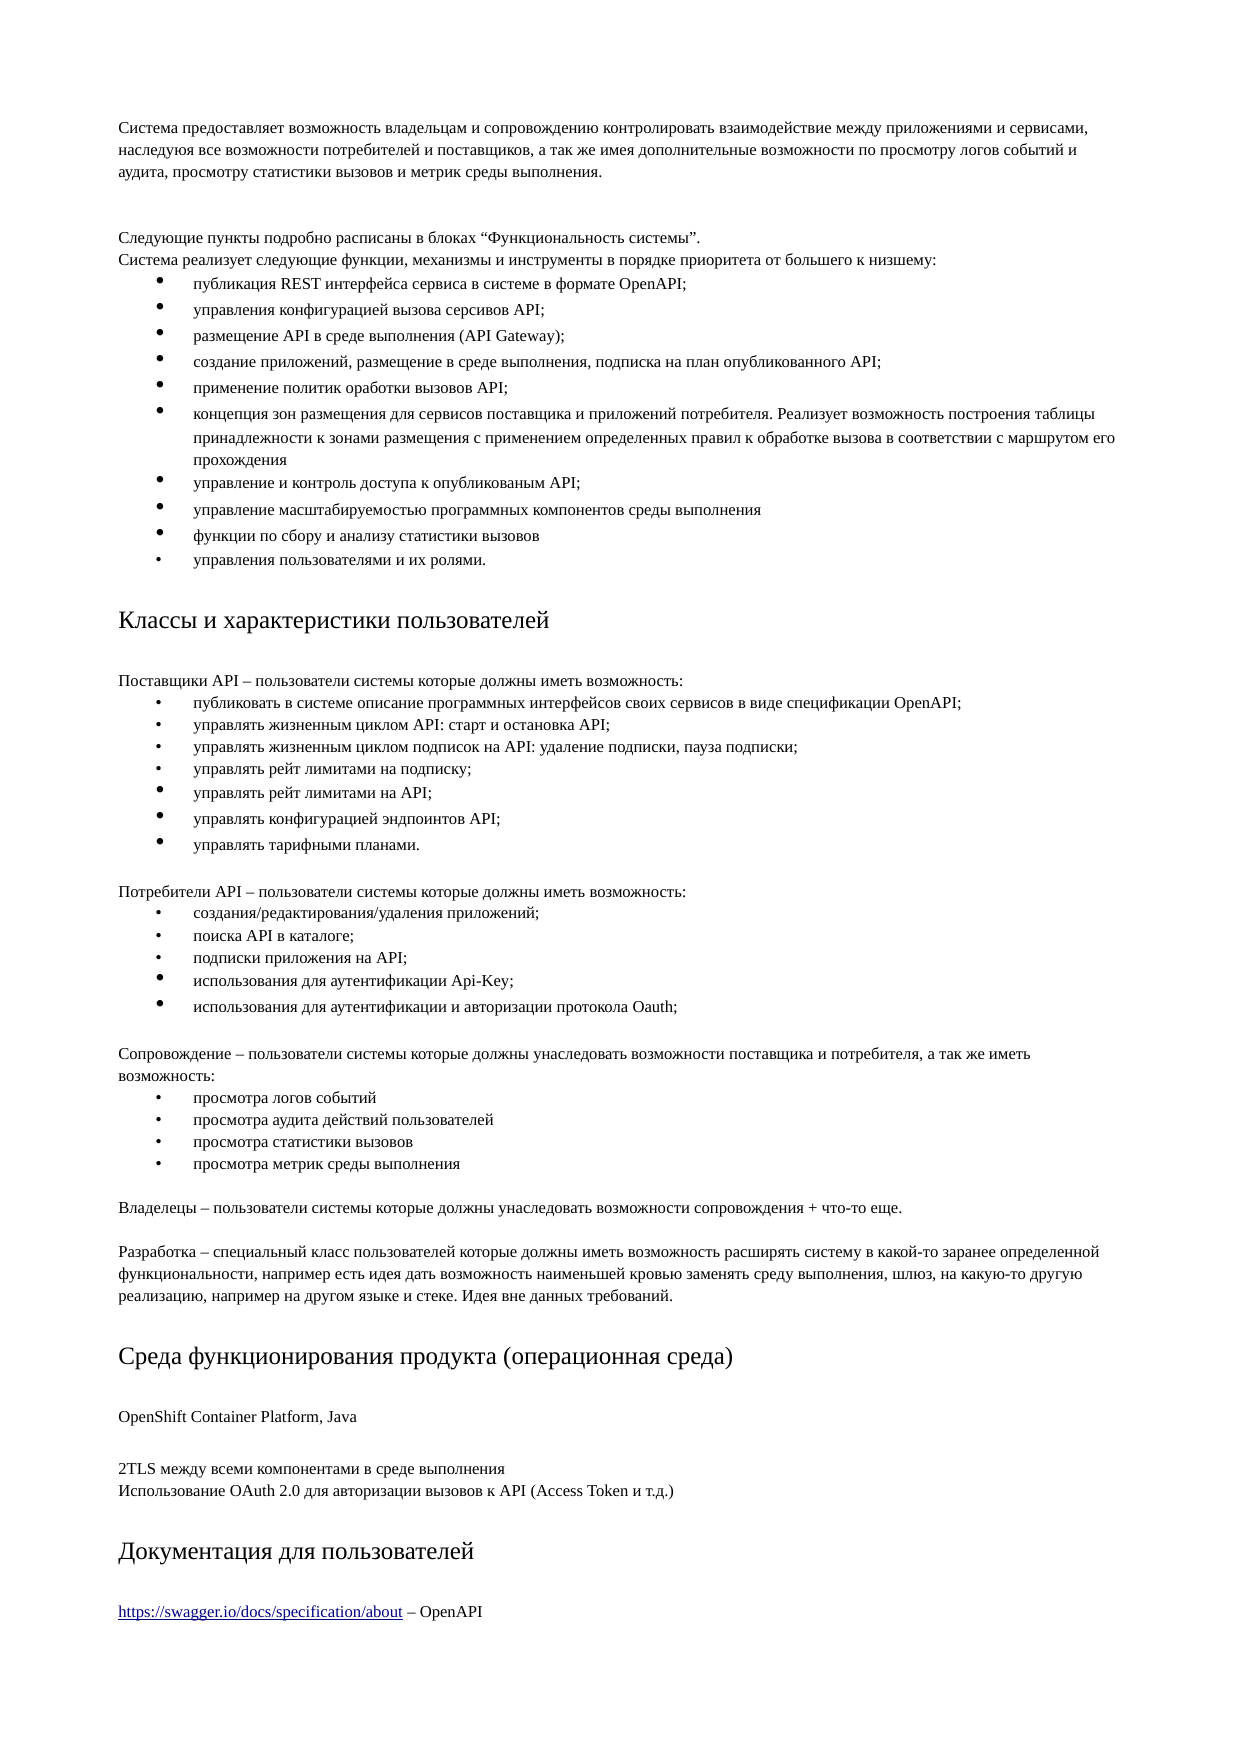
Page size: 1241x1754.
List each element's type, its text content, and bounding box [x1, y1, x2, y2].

text Система реализует следующие функции, механизмы и инструменты в порядке приоритета от большего к низшему: [118, 250, 1122, 269]
list функции по сбору и анализу статистики вызовов [156, 524, 1122, 546]
text Следующие пункты подробно расписаны в блоках “Функциональность системы”. [118, 228, 1122, 247]
list управлять рейт лимитами на подписку; [156, 759, 1122, 778]
list управлять рейт лимитами на API; [156, 781, 1122, 804]
list управления конфигурацией вызова серсивов API; [156, 298, 1122, 321]
list управлять жизненным циклом API: старт и остановка API; [156, 715, 1122, 734]
list управление и контроль доступа к опубликованым API; [156, 472, 1122, 494]
list поиска API в каталоге; [156, 925, 1122, 945]
list просмотра метрик среды выполнения [156, 1154, 1122, 1173]
text Владелецы – пользователи системы которые должны унаследовать возможности сопровождения + что-то еще. [118, 1198, 1122, 1217]
text Среда функционирования продукта (операционная среда) [118, 1341, 1122, 1369]
list управления пользователями и их ролями. [156, 550, 1122, 569]
text Сопровождение – пользователи системы которые должны унаследовать возможности поставщика и потребителя, а так же иметь возможность: [118, 1044, 1122, 1085]
list просмотра логов событий [156, 1088, 1122, 1107]
list применение политик оработки вызовов API; [156, 376, 1122, 399]
list управление масштабируемостью программных компонентов среды выполнения [156, 498, 1122, 520]
text Документация для пользователей [118, 1536, 1122, 1565]
text Использование OAuth 2.0 для авторизации вызовов к API (Access Token и т.д.) [118, 1481, 1122, 1500]
text Разработка – специальный класс пользователей которые должны иметь возможность расширять систему в какой-то заранее определенной функциональности, например есть идея дать возможность наименьшей кровью заменять среду выполнения, шлюз, на какую-то другую реализацию, например на другом языке и стеке. Идея вне данных требований. [118, 1242, 1122, 1305]
text https://swagger.io/docs/specification/about – OpenAPI [118, 1602, 1122, 1621]
list концепция зон размещения для сервисов поставщика и приложений потребителя. Реализует возможность построения таблицы принадлежности к зонами размещения с применением определенных правил к обработке вызова в соответствии с маршрутом его прохождения [156, 402, 1122, 469]
list просмотра аудита действий пользователей [156, 1110, 1122, 1129]
text Система предоставляет возможность владельцам и сопровождению контролировать взаимодействие между приложениями и сервисами, наследуюя все возможности потребителей и поставщиков, а так же имея дополнительные возможности по просмотру логов событий и аудита, просмотру статистики вызовов и метрик среды выполнения. [118, 118, 1122, 181]
text Поставщики API – пользователи системы которые должны иметь возможность: [118, 671, 1122, 690]
list создание приложений, размещение в среде выполнения, подписка на план опубликованного API; [156, 350, 1122, 373]
list управлять тарифными планами. [156, 833, 1122, 856]
list публикация REST интерфейса сервиса в системе в формате OpenAPI; [156, 272, 1122, 295]
text Классы и характеристики пользователей [118, 605, 1122, 634]
list создания/редактирования/удаления приложений; [156, 903, 1122, 923]
text OpenShift Container Platform, Java [118, 1407, 1122, 1426]
list управлять конфигурацией эндпоинтов API; [156, 807, 1122, 830]
list просмотра статистики вызовов [156, 1132, 1122, 1151]
text 2TLS между всеми компонентами в среде выполнения [118, 1459, 1122, 1478]
list использования для аутентификации Api-Key; [156, 969, 1122, 992]
list публиковать в системе описание программных интерфейсов своих сервисов в виде спецификации OpenAPI; [156, 693, 1122, 712]
list использования для аутентификации и авторизации протокола Oauth; [156, 996, 1122, 1018]
text Потребители API – пользователи системы которые должны иметь возможность: [118, 881, 1122, 901]
list управлять жизненным циклом подписок на API: удаление подписки, пауза подписки; [156, 737, 1122, 756]
list подписки приложения на API; [156, 947, 1122, 967]
list размещение API в среде выполнения (API Gateway); [156, 324, 1122, 347]
